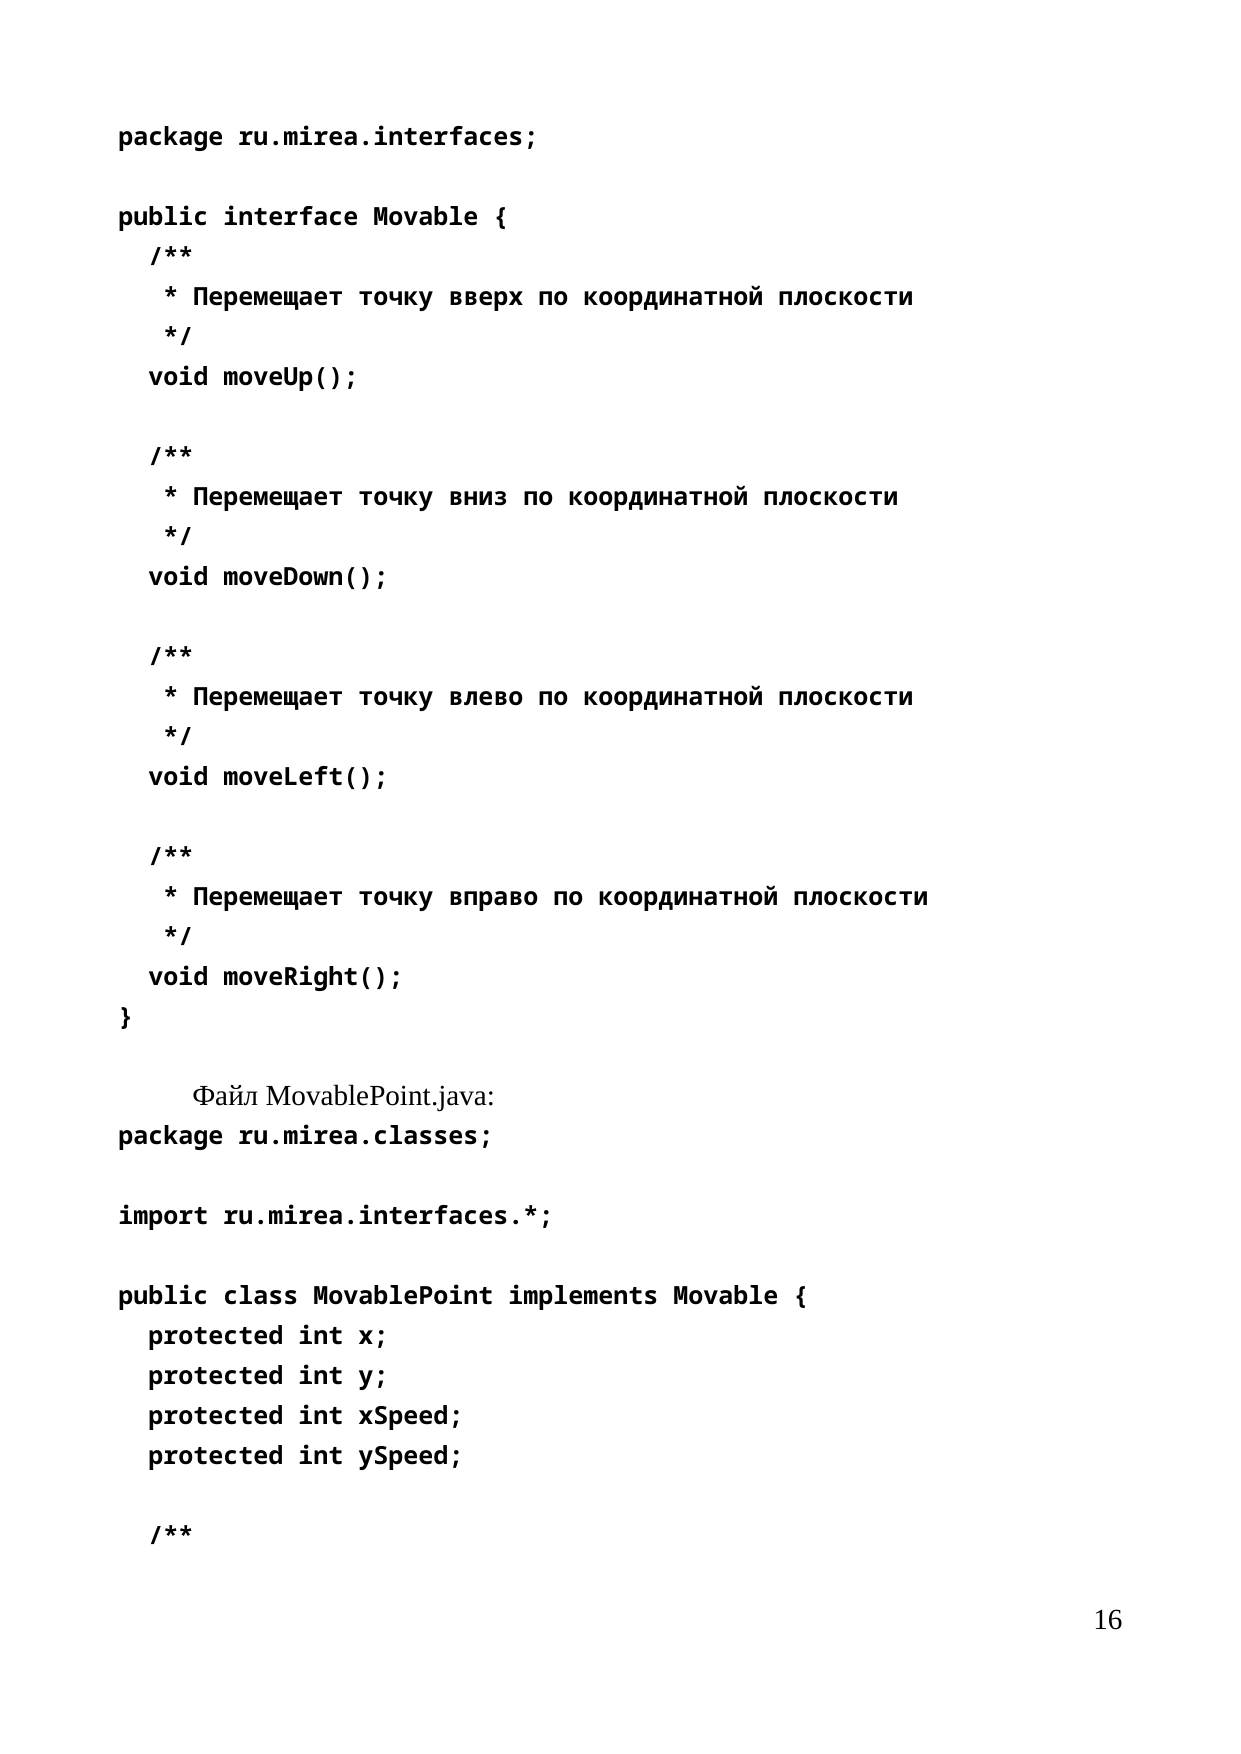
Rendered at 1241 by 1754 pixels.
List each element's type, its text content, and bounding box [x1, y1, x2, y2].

text void moveDown(); [118, 558, 1122, 592]
text /** [118, 438, 1122, 472]
text protected int y; [118, 1358, 1122, 1392]
text void moveRight(); [118, 958, 1122, 992]
text /** [118, 638, 1122, 672]
text * Перемещает точку вправо по координатной плоскости [118, 878, 1122, 912]
text protected int x; [118, 1318, 1122, 1352]
text */ [118, 918, 1122, 952]
text * Перемещает точку влево по координатной плоскости [118, 678, 1122, 712]
text */ [118, 718, 1122, 752]
text public class MovablePoint implements Movable { [118, 1278, 1122, 1312]
text protected int ySpeed; [118, 1438, 1122, 1472]
text package ru.mirea.interfaces; [118, 118, 1122, 152]
text /** [118, 238, 1122, 272]
text } [118, 998, 1122, 1032]
text protected int xSpeed; [118, 1398, 1122, 1432]
text import ru.mirea.interfaces.*; [118, 1198, 1122, 1232]
text public interface Movable { [118, 198, 1122, 232]
text * Перемещает точку вверх по координатной плоскости [118, 278, 1122, 312]
text */ [118, 518, 1122, 552]
text void moveUp(); [118, 358, 1122, 392]
text Файл MovablePoint.java: [118, 1078, 1122, 1112]
text * Перемещает точку вниз по координатной плоскости [118, 478, 1122, 512]
text /** [118, 1518, 1122, 1552]
text /** [118, 838, 1122, 872]
text */ [118, 318, 1122, 352]
text package ru.mirea.classes; [118, 1118, 1122, 1152]
text void moveLeft(); [118, 758, 1122, 792]
